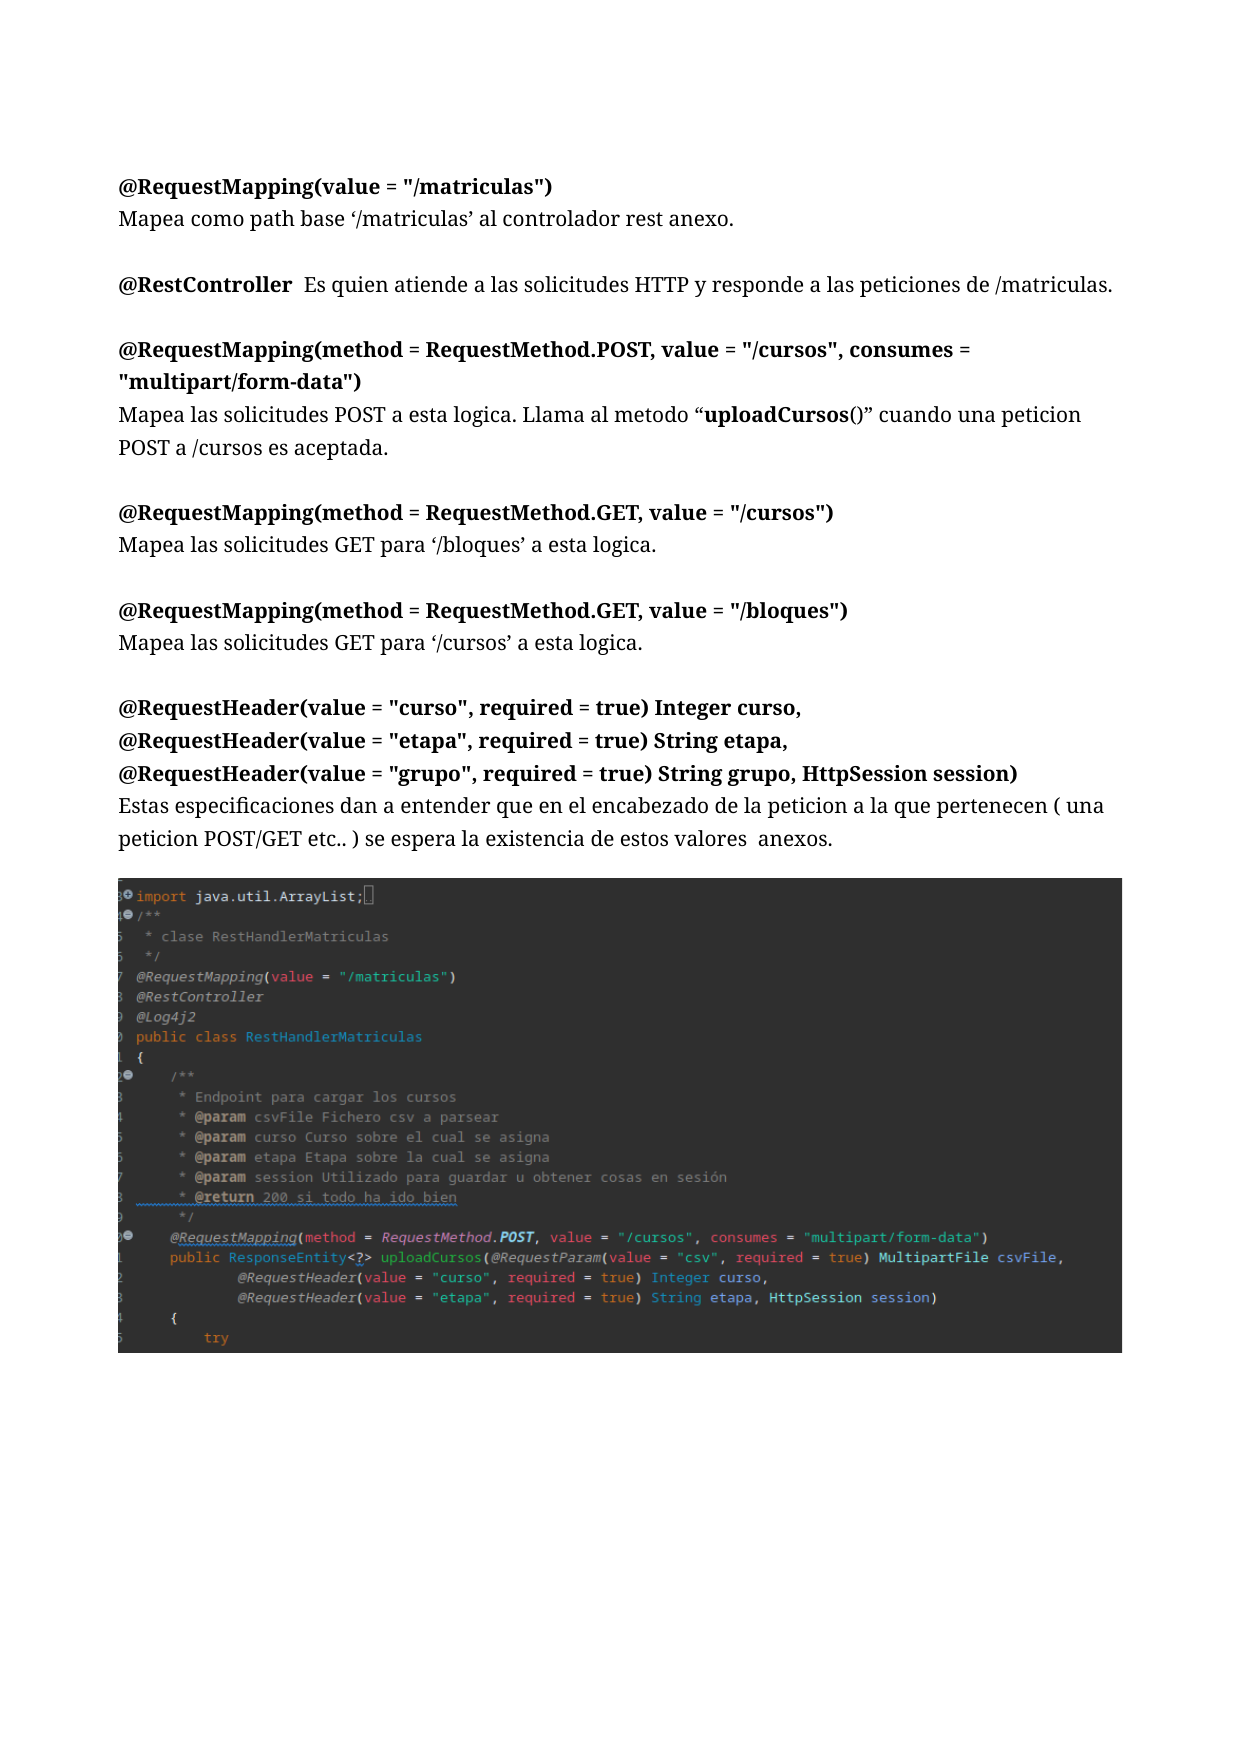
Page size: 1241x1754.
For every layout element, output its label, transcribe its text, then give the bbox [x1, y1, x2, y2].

picture [118, 878, 1123, 1353]
text Estas especificaciones dan a entender que en el encabezado de la peticion a la que pertenecen ( una peticion POST/GET etc.. ) se espera la existencia de estos valores anexos. [118, 791, 1122, 852]
text @RequestMapping(method = RequestMethod.GET, value = "/cursos") [118, 498, 1122, 526]
text @RequestMapping(method = RequestMethod.GET, value = "/bloques") [118, 596, 1122, 624]
text @RequestHeader(value = "etapa", required = true) String etapa, [118, 726, 1122, 754]
text @RequestMapping(method = RequestMethod.POST, value = "/cursos", consumes = "multipart/form-data") [118, 335, 1122, 396]
text Mapea como path base ‘/matriculas’ al controlador rest anexo. [118, 204, 1122, 233]
text Mapea las solicitudes GET para ‘/bloques’ a esta logica. [118, 531, 1122, 559]
text @RequestHeader(value = "curso", required = true) Integer curso, [118, 693, 1122, 722]
text @RequestMapping(value = "/matriculas") [118, 172, 1122, 200]
text @RequestHeader(value = "grupo", required = true) String grupo, HttpSession session) [118, 759, 1122, 787]
text @RestController Es quien atiende a las solicitudes HTTP y responde a las peticiones de /matriculas. [118, 270, 1122, 298]
text Mapea las solicitudes GET para ‘/cursos’ a esta logica. [118, 628, 1122, 657]
text Mapea las solicitudes POST a esta logica. Llama al metodo “uploadCursos()” cuando una peticion POST a /cursos es aceptada. [118, 400, 1122, 461]
